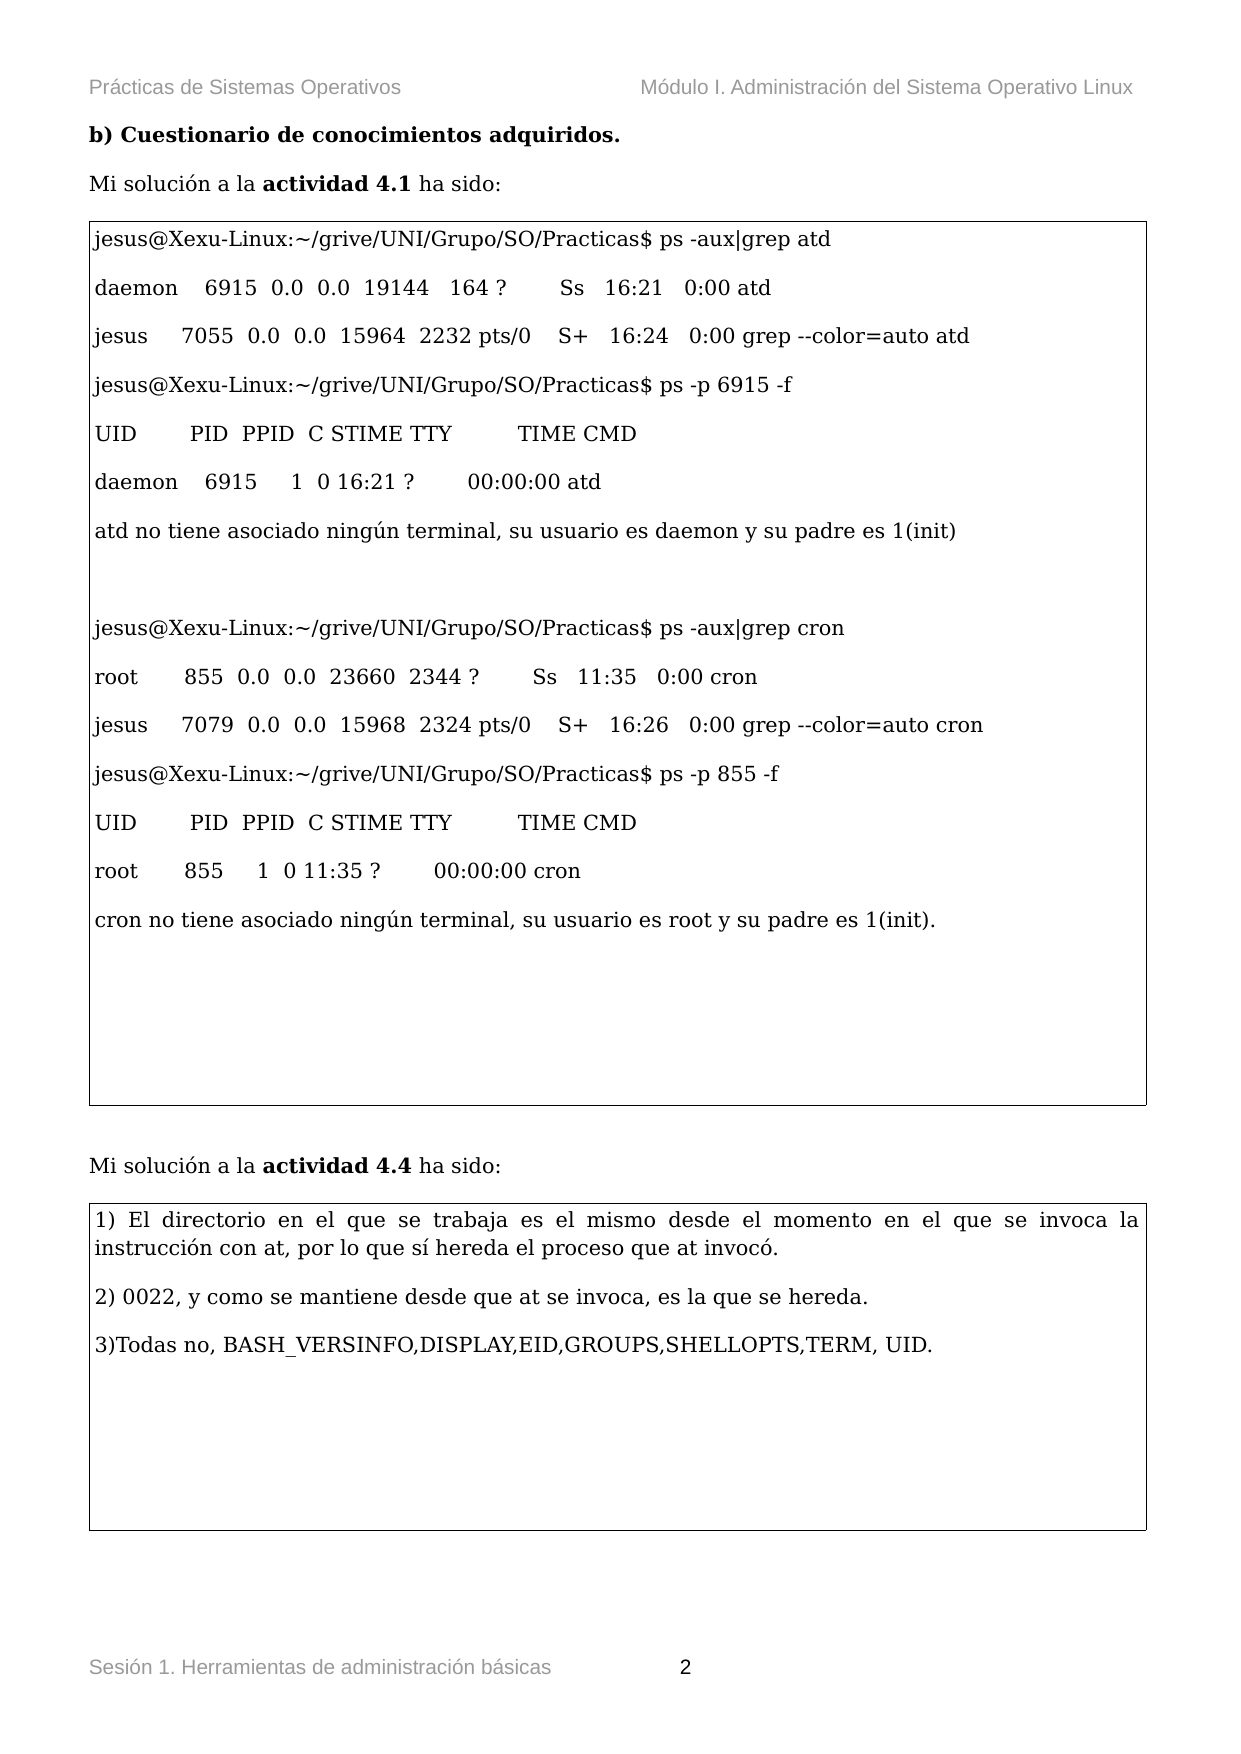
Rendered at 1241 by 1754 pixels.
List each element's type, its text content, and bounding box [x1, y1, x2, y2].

table_header 1) El directorio en el que se trabaja es el mismo desde el momento en el que se invoca la instrucción con at, por lo que sí hereda el proceso que at invocó. 2) 0022, y como se mantiene desde que at se invoca, es la que se hereda. 3)Todas no, BASH_VERSINFO,DISPLAY,EID,GROUPS,SHELLOPTS,TERM, UID. [90, 1204, 1146, 1530]
table_header jesus@Xexu-Linux:~/grive/UNI/Grupo/SO/Practicas$ ps -aux|grep atd daemon 6915 0.0 0.0 19144 164 ? Ss 16:21 0:00 atd jesus 7055 0.0 0.0 15964 2232 pts/0 S+ 16:24 0:00 grep --color=auto atd jesus@Xexu-Linux:~/grive/UNI/Grupo/SO/Practicas$ ps -p 6915 -f UID PID PPID C STIME TTY TIME CMD daemon 6915 1 0 16:21 ? 00:00:00 atd atd no tiene asociado ningún terminal, su usuario es daemon y su padre es 1(init) jesus@Xexu-Linux:~/grive/UNI/Grupo/SO/Practicas$ ps -aux|grep cron root 855 0.0 0.0 23660 2344 ? Ss 11:35 0:00 cron jesus 7079 0.0 0.0 15968 2324 pts/0 S+ 16:26 0:00 grep --color=auto cron jesus@Xexu-Linux:~/grive/UNI/Grupo/SO/Practicas$ ps -p 855 -f UID PID PPID C STIME TTY TIME CMD root 855 1 0 11:35 ? 00:00:00 cron cron no tiene asociado ningún terminal, su usuario es root y su padre es 1(init). [90, 222, 1146, 1105]
text b) Cuestionario de conocimientos adquiridos. [89, 123, 1146, 148]
text Mi solución a la actividad 4.4 ha sido: [89, 1153, 1146, 1178]
text Mi solución a la actividad 4.1 ha sido: [89, 172, 1146, 197]
